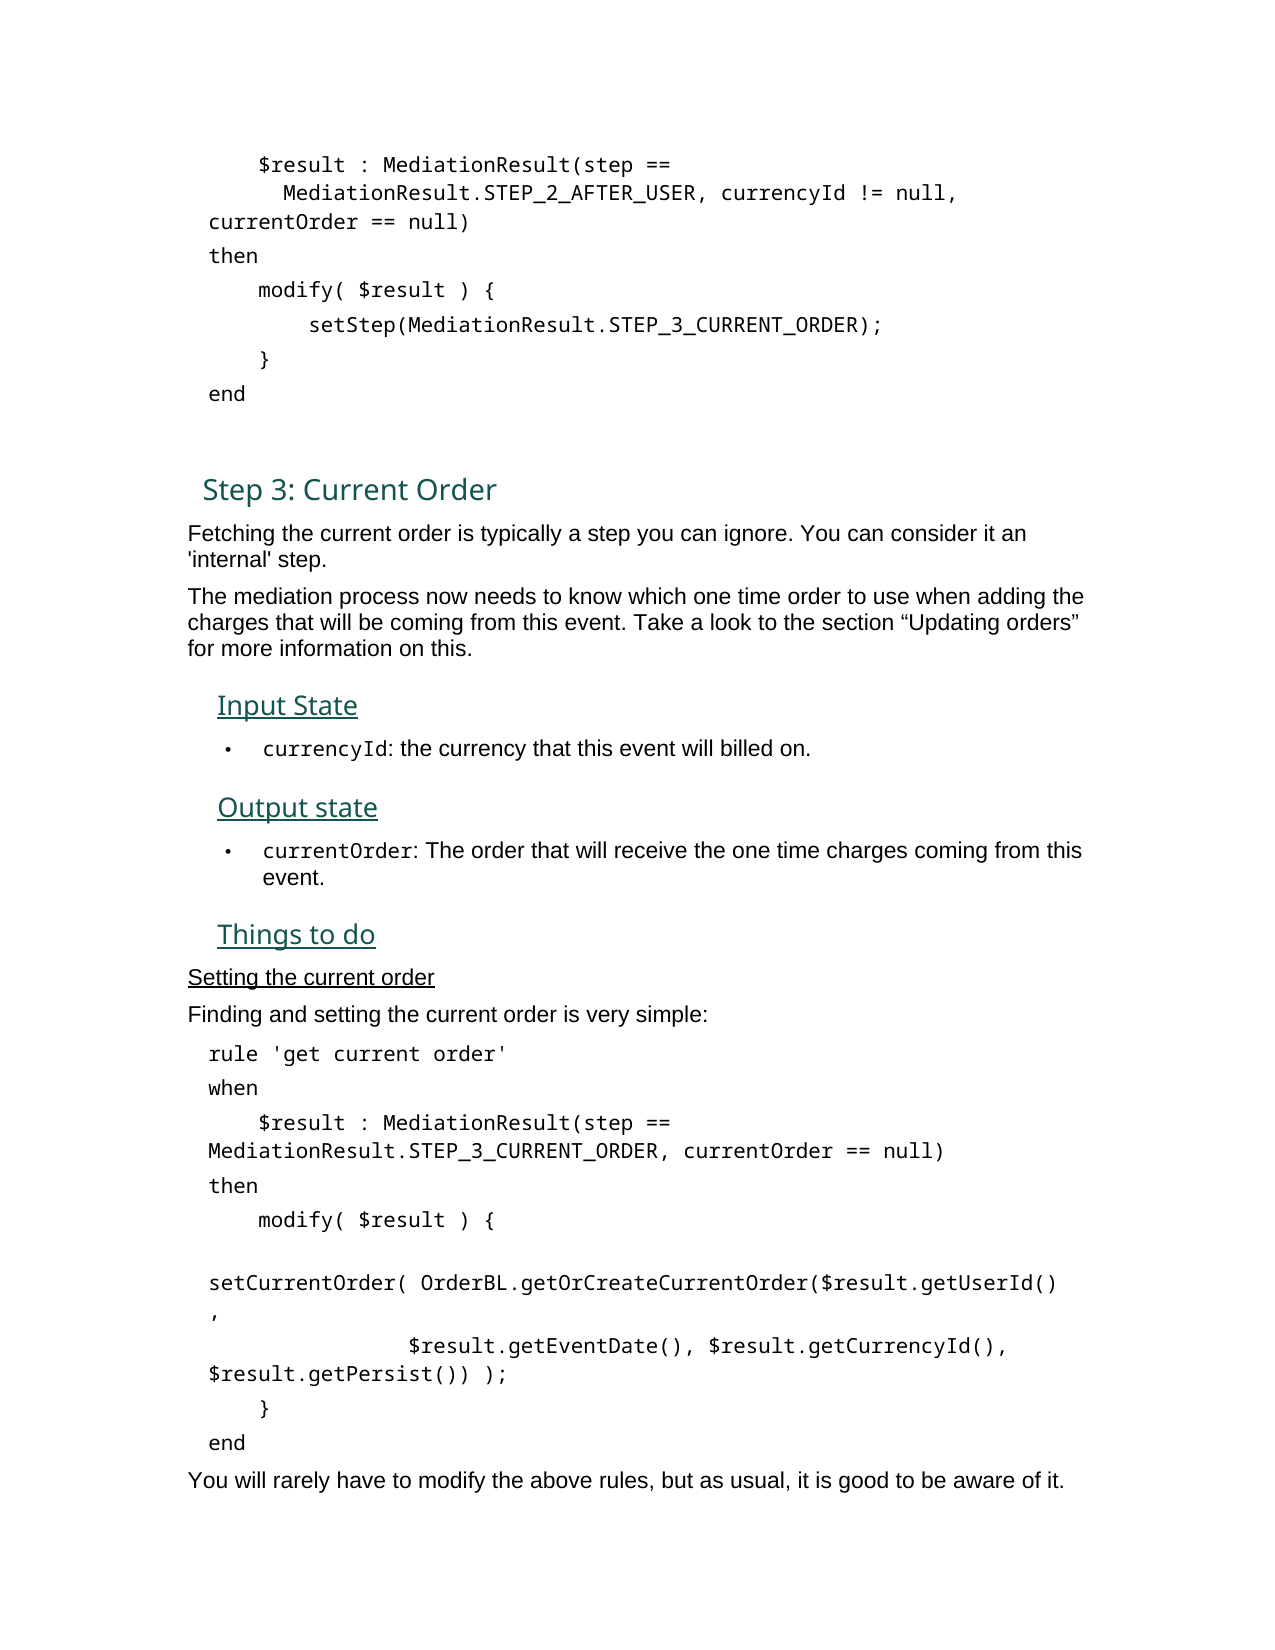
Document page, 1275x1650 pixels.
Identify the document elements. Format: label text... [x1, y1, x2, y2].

text when [208, 1073, 1067, 1102]
subtitle Input State [217, 686, 1087, 723]
text modify( $result ) { [208, 1205, 1067, 1233]
text then [208, 1171, 1067, 1199]
text Finding and setting the current order is very simple: [187, 1002, 1087, 1027]
subtitle Step 3: Current Order [202, 469, 1087, 509]
list currentOrder: The order that will receive the one time charges coming from this event. [225, 837, 1087, 891]
text rule 'get current order' [208, 1039, 1067, 1068]
text You will rarely have to modify the above rules, but as usual, it is good to be aware of it. [187, 1468, 1087, 1494]
list currencyId: the currency that this event will billed on. [225, 734, 1087, 763]
text $result : MediationResult(step == MediationResult.STEP_2_AFTER_USER, currencyId != null, currentOrder == null) [208, 150, 1067, 235]
text setStep(MediationResult.STEP_3_CURRENT_ORDER); [208, 310, 1067, 338]
text Fetching the current order is typically a step you can ignore. You can consider it an 'internal' step. [187, 521, 1087, 572]
text Setting the current order [187, 964, 1087, 990]
text $result : MediationResult(step == MediationResult.STEP_3_CURRENT_ORDER, currentOrder == null) [208, 1108, 1067, 1165]
text setCurrentOrder( OrderBL.getOrCreateCurrentOrder($result.getUserId(), [208, 1239, 1067, 1325]
text modify( $result ) { [208, 276, 1067, 304]
text end [208, 1428, 1067, 1456]
text } [208, 344, 1067, 373]
text } [208, 1393, 1067, 1422]
text end [208, 379, 1067, 407]
subtitle Things to do [217, 916, 1087, 953]
text $result.getEventDate(), $result.getCurrencyId(), $result.getPersist()) ); [208, 1331, 1067, 1388]
text The mediation process now needs to know which one time order to use when adding the charges that will be coming from this event. Take a look to the section “Updating orders” for more information on this. [187, 584, 1087, 661]
text then [208, 241, 1067, 270]
subtitle Output state [217, 788, 1087, 825]
